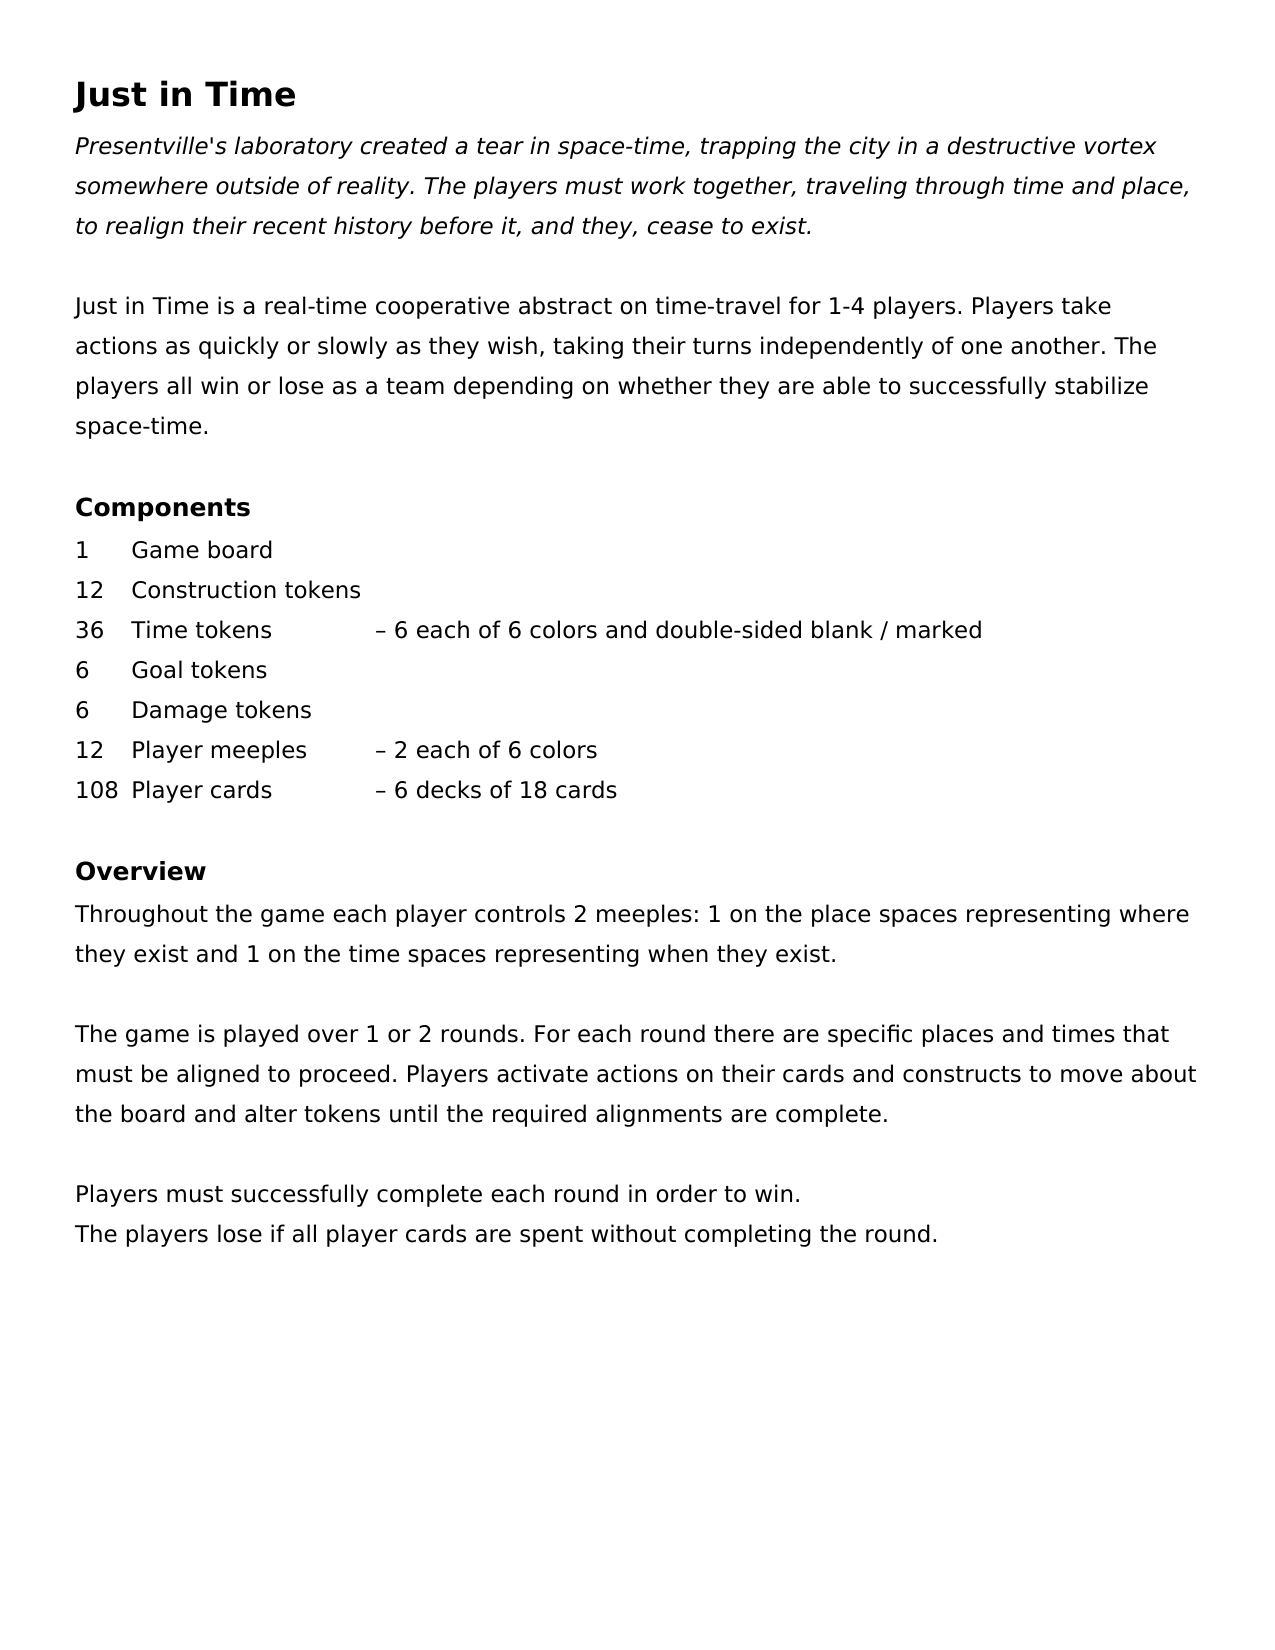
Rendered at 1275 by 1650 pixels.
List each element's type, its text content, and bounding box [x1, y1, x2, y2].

text The game is played over 1 or 2 rounds. For each round there are specific places and times that must be aligned to proceed. Players activate actions on their cards and constructs to move about the board and alter tokens until the required alignments are complete. [75, 1021, 1200, 1127]
text 1 Game board 12 Construction tokens 36 Time tokens – 6 each of 6 colors and double-sided blank / marked [75, 537, 1200, 644]
text Players must successfully complete each round in order to win. [75, 1181, 1200, 1207]
text 6 Goal tokens [75, 657, 1200, 684]
text Just in Time [75, 75, 1200, 114]
text Presentville's laboratory created a tear in space-time, trapping the city in a destructive vortex somewhere outside of reality. The players must work together, traveling through time and place, to realign their recent history before it, and they, cease to exist. [75, 133, 1200, 240]
text Throughout the game each player controls 2 meeples: 1 on the place spaces representing where they exist and 1 on the time spaces representing when they exist. [75, 901, 1200, 967]
text Just in Time is a real-time cooperative abstract on time-travel for 1-4 players. Players take actions as quickly or slowly as they wish, taking their turns independently of one another. The players all win or lose as a team depending on whether they are able to successfully stabilize space-time. [75, 293, 1200, 440]
text Components [75, 493, 1200, 522]
text 6 Damage tokens 12 Player meeples – 2 each of 6 colors 108 Player cards – 6 decks of 18 cards [75, 697, 1200, 804]
text The players lose if all player cards are spent without completing the round. [75, 1221, 1200, 1247]
text Overview [75, 857, 1200, 886]
